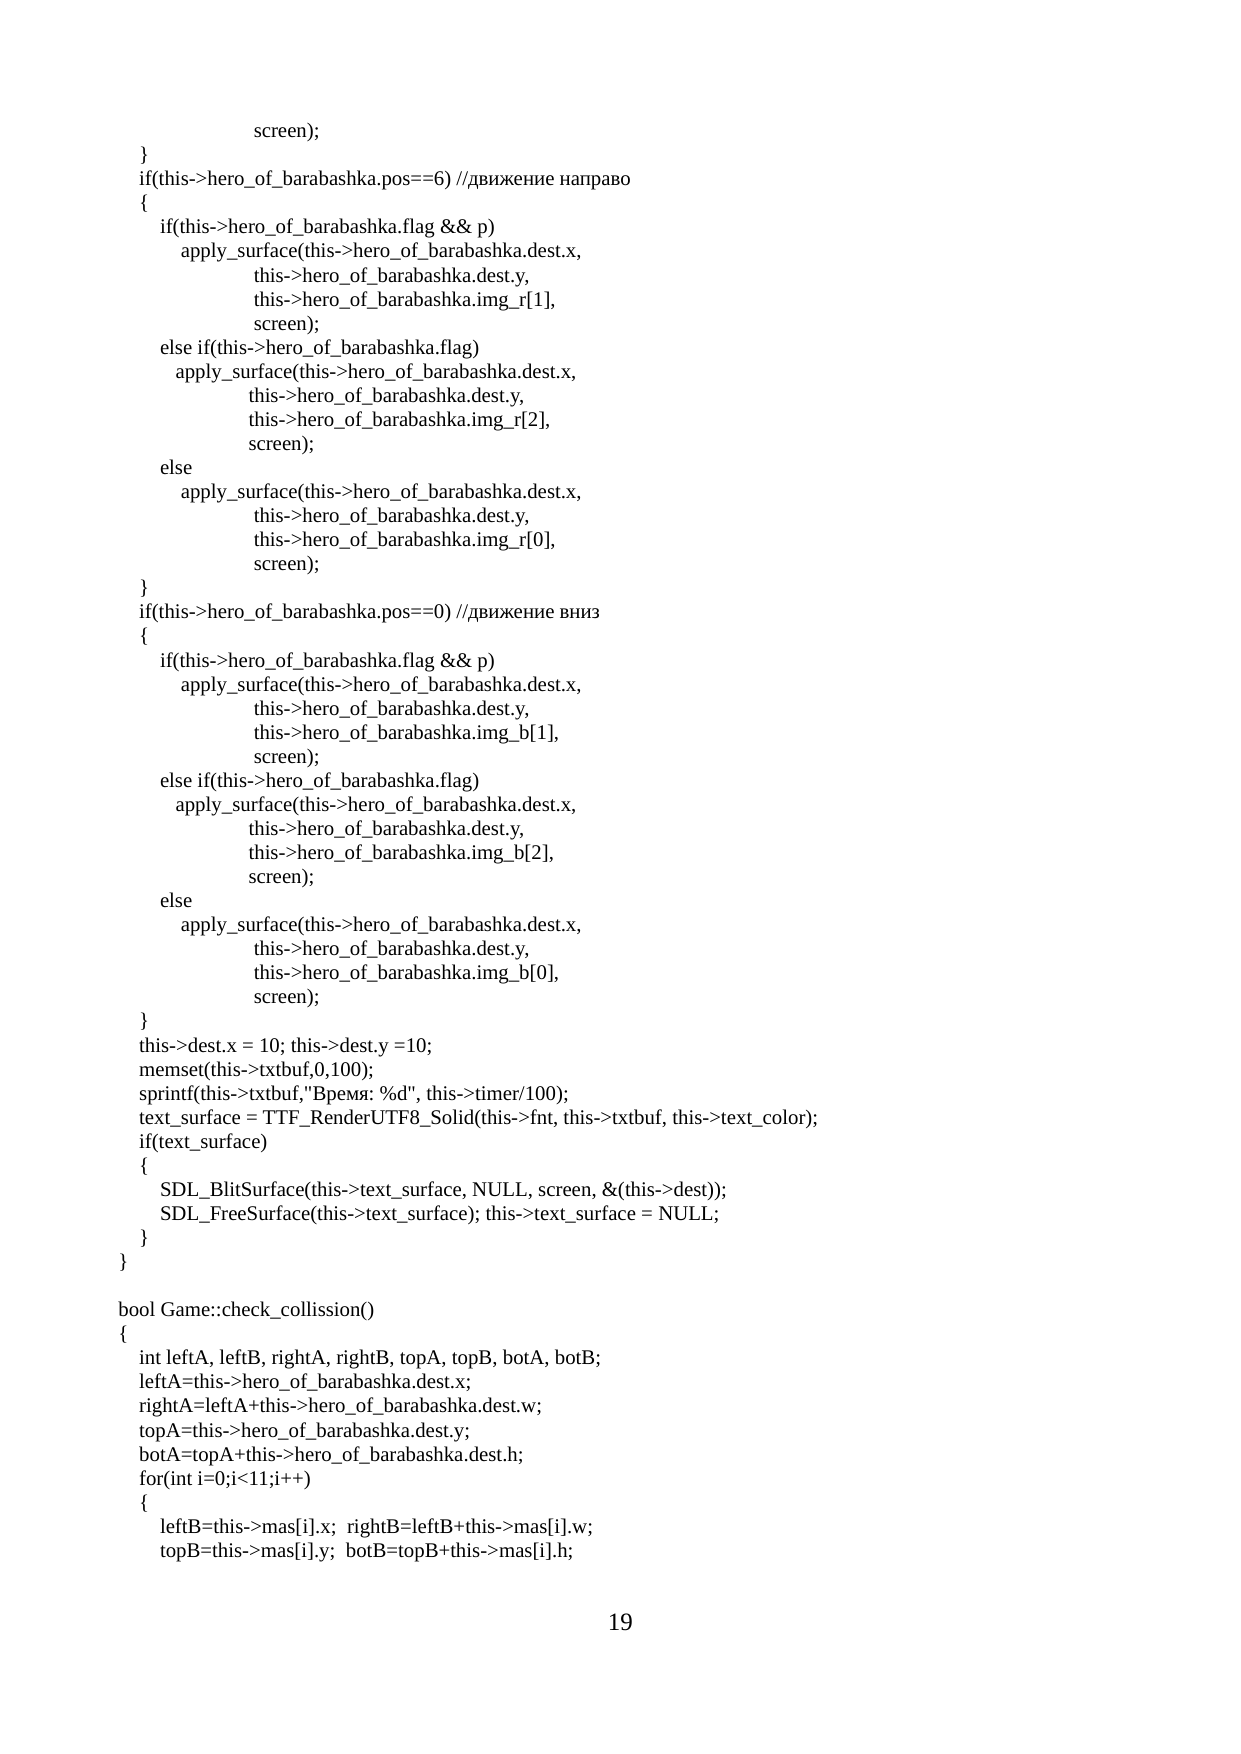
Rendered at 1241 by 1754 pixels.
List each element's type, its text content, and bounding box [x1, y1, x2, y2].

text apply_surface(this->hero_of_barabashka.dest.x, [118, 792, 1122, 816]
text screen); [118, 431, 1122, 455]
text { [118, 1153, 1122, 1177]
text if(this->hero_of_barabashka.pos==6) //движение направо [118, 166, 1122, 190]
text apply_surface(this->hero_of_barabashka.dest.x, [118, 479, 1122, 503]
text else [118, 455, 1122, 479]
text leftA=this->hero_of_barabashka.dest.x; [118, 1369, 1122, 1393]
text topA=this->hero_of_barabashka.dest.y; [118, 1417, 1122, 1442]
text this->hero_of_barabashka.dest.y, [118, 936, 1122, 960]
text screen); [118, 984, 1122, 1008]
text rightA=leftA+this->hero_of_barabashka.dest.w; [118, 1393, 1122, 1417]
text if(text_surface) [118, 1129, 1122, 1153]
text screen); [118, 118, 1122, 142]
text apply_surface(this->hero_of_barabashka.dest.x, [118, 672, 1122, 696]
text sprintf(this->txtbuf,"Время: %d", this->timer/100); [118, 1081, 1122, 1105]
text this->hero_of_barabashka.img_r[0], [118, 527, 1122, 551]
text apply_surface(this->hero_of_barabashka.dest.x, [118, 359, 1122, 383]
text { [118, 623, 1122, 647]
text { [118, 1490, 1122, 1514]
text } [118, 1008, 1122, 1032]
text botA=topA+this->hero_of_barabashka.dest.h; [118, 1442, 1122, 1466]
text this->hero_of_barabashka.dest.y, [118, 262, 1122, 287]
text { [118, 190, 1122, 214]
text this->hero_of_barabashka.img_b[0], [118, 960, 1122, 984]
text if(this->hero_of_barabashka.flag && p) [118, 647, 1122, 672]
text else if(this->hero_of_barabashka.flag) [118, 335, 1122, 359]
text } [118, 575, 1122, 599]
text if(this->hero_of_barabashka.flag && p) [118, 214, 1122, 238]
text int leftA, leftB, rightA, rightB, topA, topB, botA, botB; [118, 1345, 1122, 1369]
text topB=this->mas[i].y; botB=topB+this->mas[i].h; [118, 1538, 1122, 1562]
text this->dest.x = 10; this->dest.y =10; [118, 1032, 1122, 1057]
text { [118, 1321, 1122, 1345]
text this->hero_of_barabashka.img_b[1], [118, 720, 1122, 744]
text screen); [118, 864, 1122, 888]
text SDL_FreeSurface(this->text_surface); this->text_surface = NULL; [118, 1201, 1122, 1225]
text this->hero_of_barabashka.img_r[2], [118, 407, 1122, 431]
text screen); [118, 311, 1122, 335]
text apply_surface(this->hero_of_barabashka.dest.x, [118, 912, 1122, 936]
text this->hero_of_barabashka.dest.y, [118, 696, 1122, 720]
text text_surface = TTF_RenderUTF8_Solid(this->fnt, this->txtbuf, this->text_color); [118, 1105, 1122, 1129]
text } [118, 1249, 1122, 1273]
text leftB=this->mas[i].x; rightB=leftB+this->mas[i].w; [118, 1514, 1122, 1538]
text else [118, 888, 1122, 912]
text bool Game::check_collission() [118, 1297, 1122, 1321]
text screen); [118, 744, 1122, 768]
text memset(this->txtbuf,0,100); [118, 1057, 1122, 1081]
text if(this->hero_of_barabashka.pos==0) //движение вниз [118, 599, 1122, 623]
text SDL_BlitSurface(this->text_surface, NULL, screen, &(this->dest)); [118, 1177, 1122, 1201]
text screen); [118, 551, 1122, 575]
text for(int i=0;i<11;i++) [118, 1466, 1122, 1490]
text apply_surface(this->hero_of_barabashka.dest.x, [118, 238, 1122, 262]
text else if(this->hero_of_barabashka.flag) [118, 768, 1122, 792]
text } [118, 1225, 1122, 1249]
text this->hero_of_barabashka.dest.y, [118, 816, 1122, 840]
text this->hero_of_barabashka.dest.y, [118, 383, 1122, 407]
text this->hero_of_barabashka.img_r[1], [118, 287, 1122, 311]
text } [118, 142, 1122, 166]
text this->hero_of_barabashka.img_b[2], [118, 840, 1122, 864]
text this->hero_of_barabashka.dest.y, [118, 503, 1122, 527]
